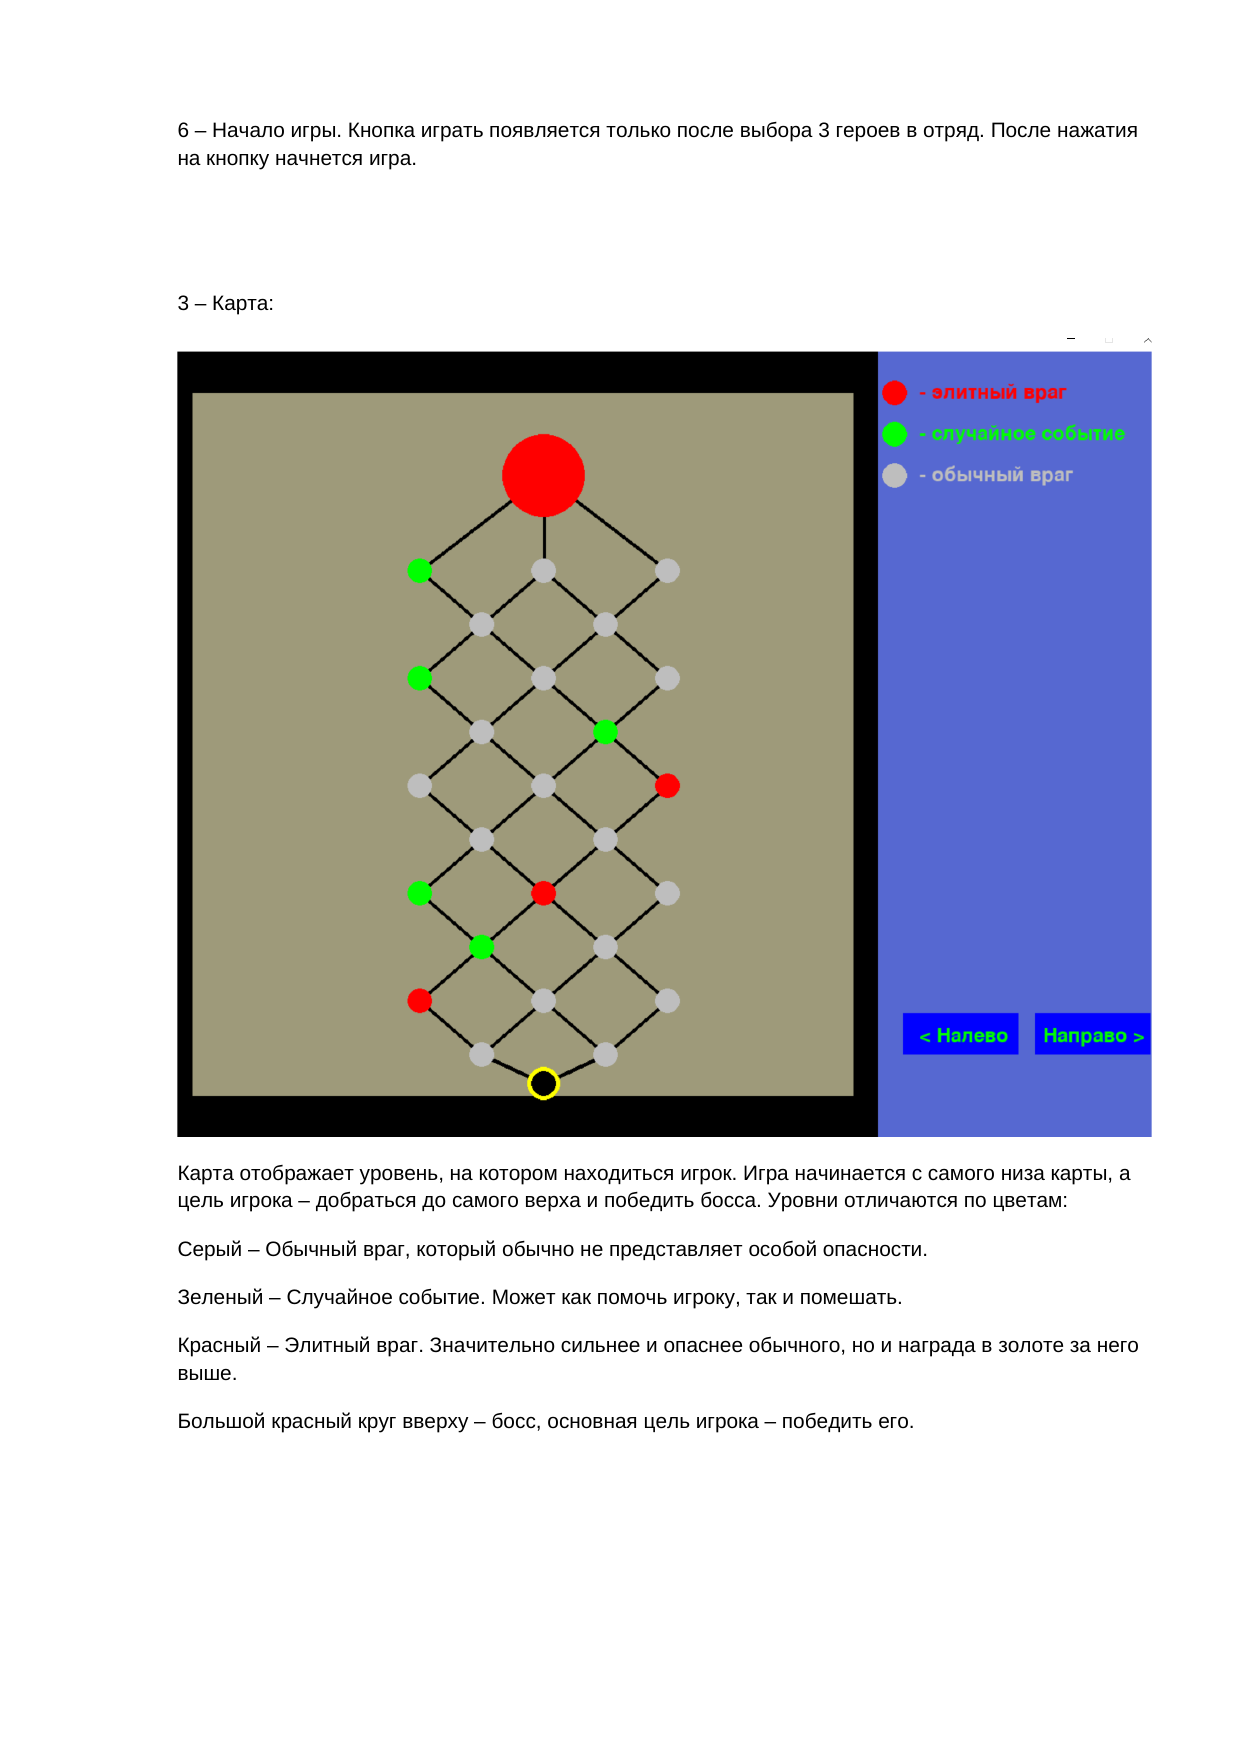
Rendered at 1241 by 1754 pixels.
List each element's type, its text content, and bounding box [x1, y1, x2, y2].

text Серый – Обычный враг, который обычно не представляет особой опасности. [177, 1236, 1152, 1260]
text 6 – Начало игры. Кнопка играть появляется только после выбора 3 героев в отряд. После нажатия на кнопку начнется игра. [177, 118, 1152, 169]
picture [177, 338, 1152, 1137]
text Красный – Элитный враг. Значительно сильнее и опаснее обычного, но и награда в золоте за него выше. [177, 1333, 1152, 1384]
text Зеленый – Случайное событие. Может как помочь игроку, так и помешать. [177, 1285, 1152, 1309]
text Карта отображает уровень, на котором находиться игрок. Игра начинается с самого низа карты, а цель игрока – добраться до самого верха и победить босса. Уровни отличаются по цветам: [177, 1161, 1152, 1212]
text Большой красный круг вверху – босс, основная цель игрока – победить его. [177, 1409, 1152, 1433]
text 3 – Карта: [177, 291, 1152, 314]
